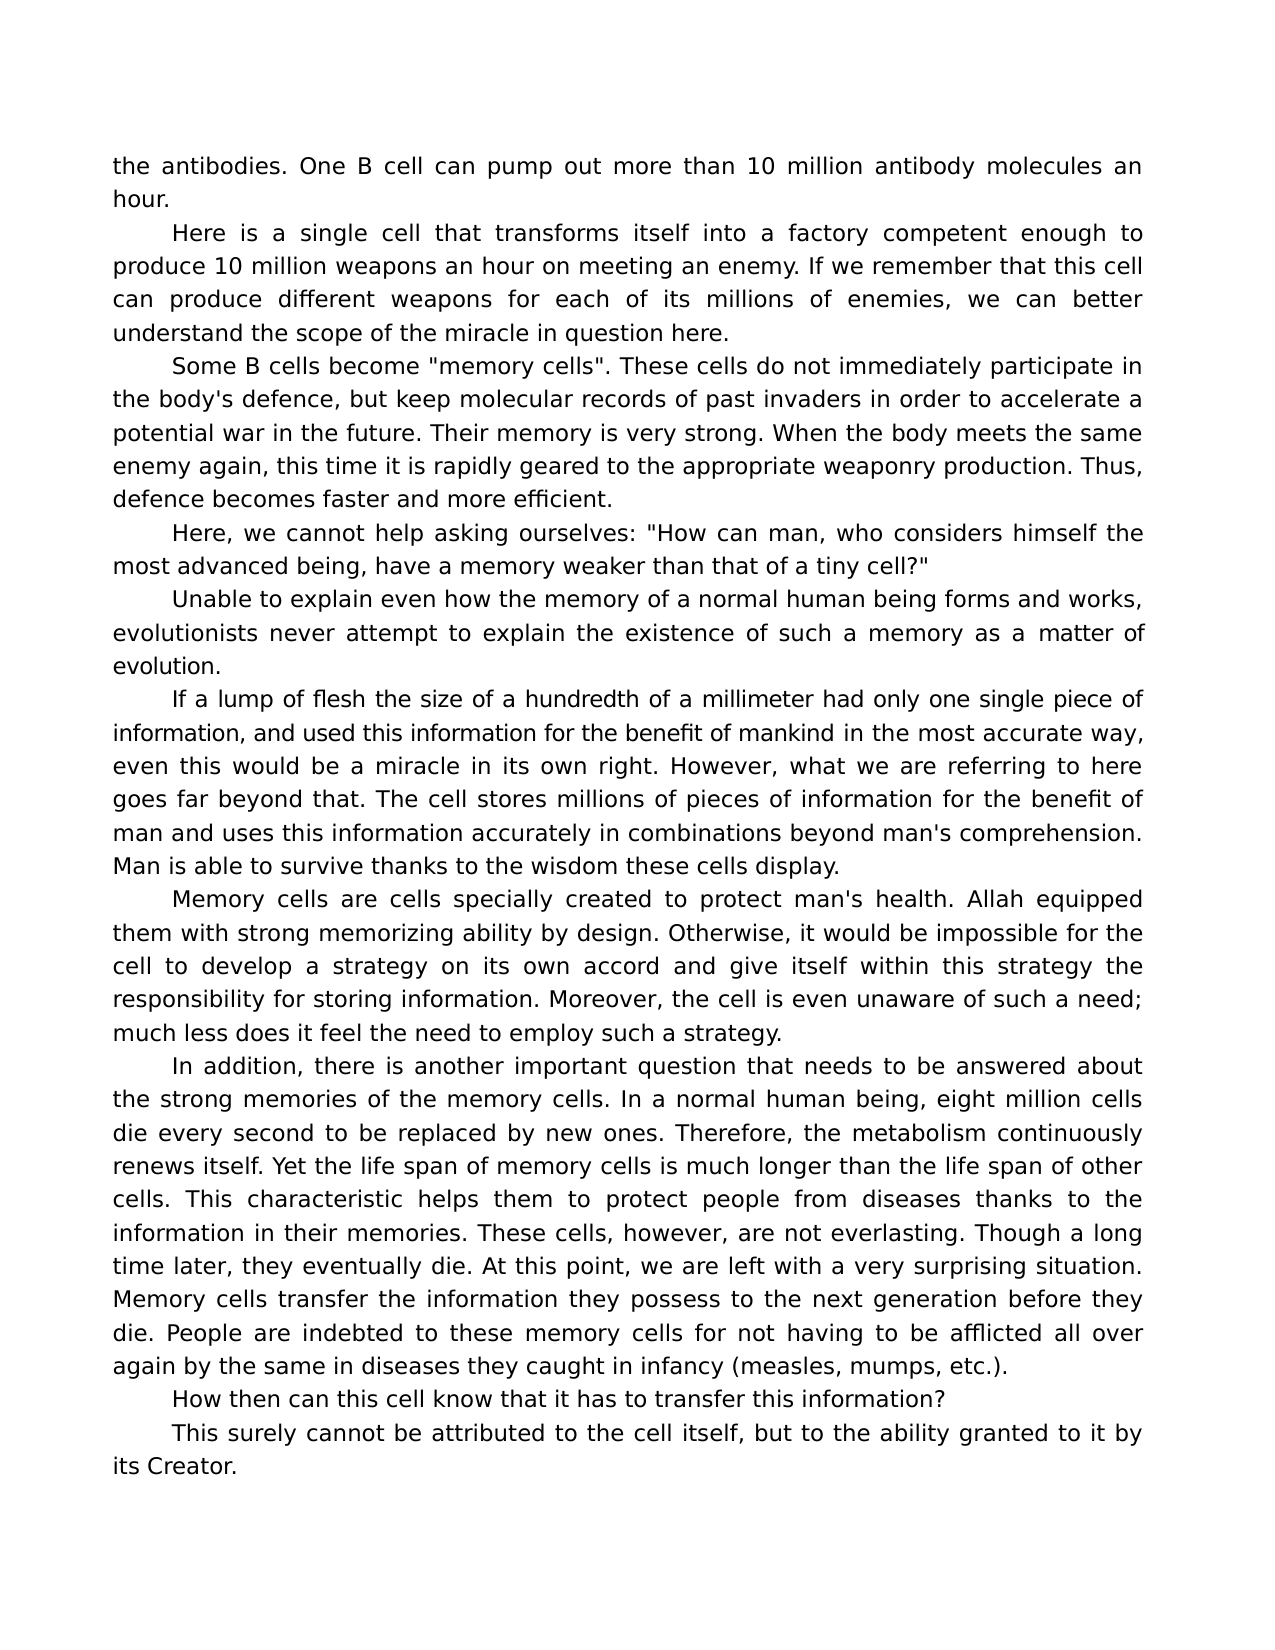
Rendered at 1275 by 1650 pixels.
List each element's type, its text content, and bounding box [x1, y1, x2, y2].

text Memory cells are cells specially created to protect man's health. Allah equipped them with strong memorizing ability by design. Otherwise, it would be impossible for the cell to develop a strategy on its own accord and give itself within this strategy the responsibility for storing information. Moreover, the cell is even unaware of such a need; much less does it feel the need to employ such a strategy. [112, 881, 1145, 1048]
text Here is a single cell that transforms itself into a factory competent enough to produce 10 million weapons an hour on meeting an enemy. If we remember that this cell can produce different weapons for each of its millions of enemies, we can better understand the scope of the miracle in question here. [112, 214, 1145, 348]
text Here, we cannot help asking ourselves: "How can man, who considers himself the most advanced being, have a memory weaker than that of a tiny cell?" [112, 514, 1145, 581]
text If a lump of flesh the size of a hundredth of a millimeter had only one single piece of information, and used this information for the benefit of mankind in the most accurate way, even this would be a miracle in its own right. However, what we are referring to here goes far beyond that. The cell stores millions of pieces of information for the benefit of man and uses this information accurately in combinations beyond man's comprehension. Man is able to survive thanks to the wisdom these cells display. [112, 681, 1145, 881]
text How then can this cell know that it has to transfer this information? [112, 1381, 1145, 1414]
text the antibodies. One B cell can pump out more than 10 million antibody molecules an hour. [112, 148, 1145, 214]
text Unable to explain even how the memory of a normal human being forms and works, evolutionists never attempt to explain the existence of such a memory as a matter of evolution. [112, 581, 1145, 681]
text In addition, there is another important question that needs to be answered about the strong memories of the memory cells. In a normal human being, eight million cells die every second to be replaced by new ones. Therefore, the metabolism continuously renews itself. Yet the life span of memory cells is much longer than the life span of other cells. This characteristic helps them to protect people from diseases thanks to the information in their memories. These cells, however, are not everlasting. Though a long time later, they eventually die. At this point, we are left with a very surprising situation. Memory cells transfer the information they possess to the next generation before they die. People are indebted to these memory cells for not having to be afflicted all over again by the same in diseases they caught in infancy (measles, mumps, etc.). [112, 1048, 1145, 1381]
text This surely cannot be attributed to the cell itself, but to the ability granted to it by its Creator. [112, 1414, 1145, 1481]
text Some B cells become "memory cells". These cells do not immediately participate in the body's defence, but keep molecular records of past invaders in order to accelerate a potential war in the future. Their memory is very strong. When the body meets the same enemy again, this time it is rapidly geared to the appropriate weaponry production. Thus, defence becomes faster and more efficient. [112, 348, 1145, 514]
